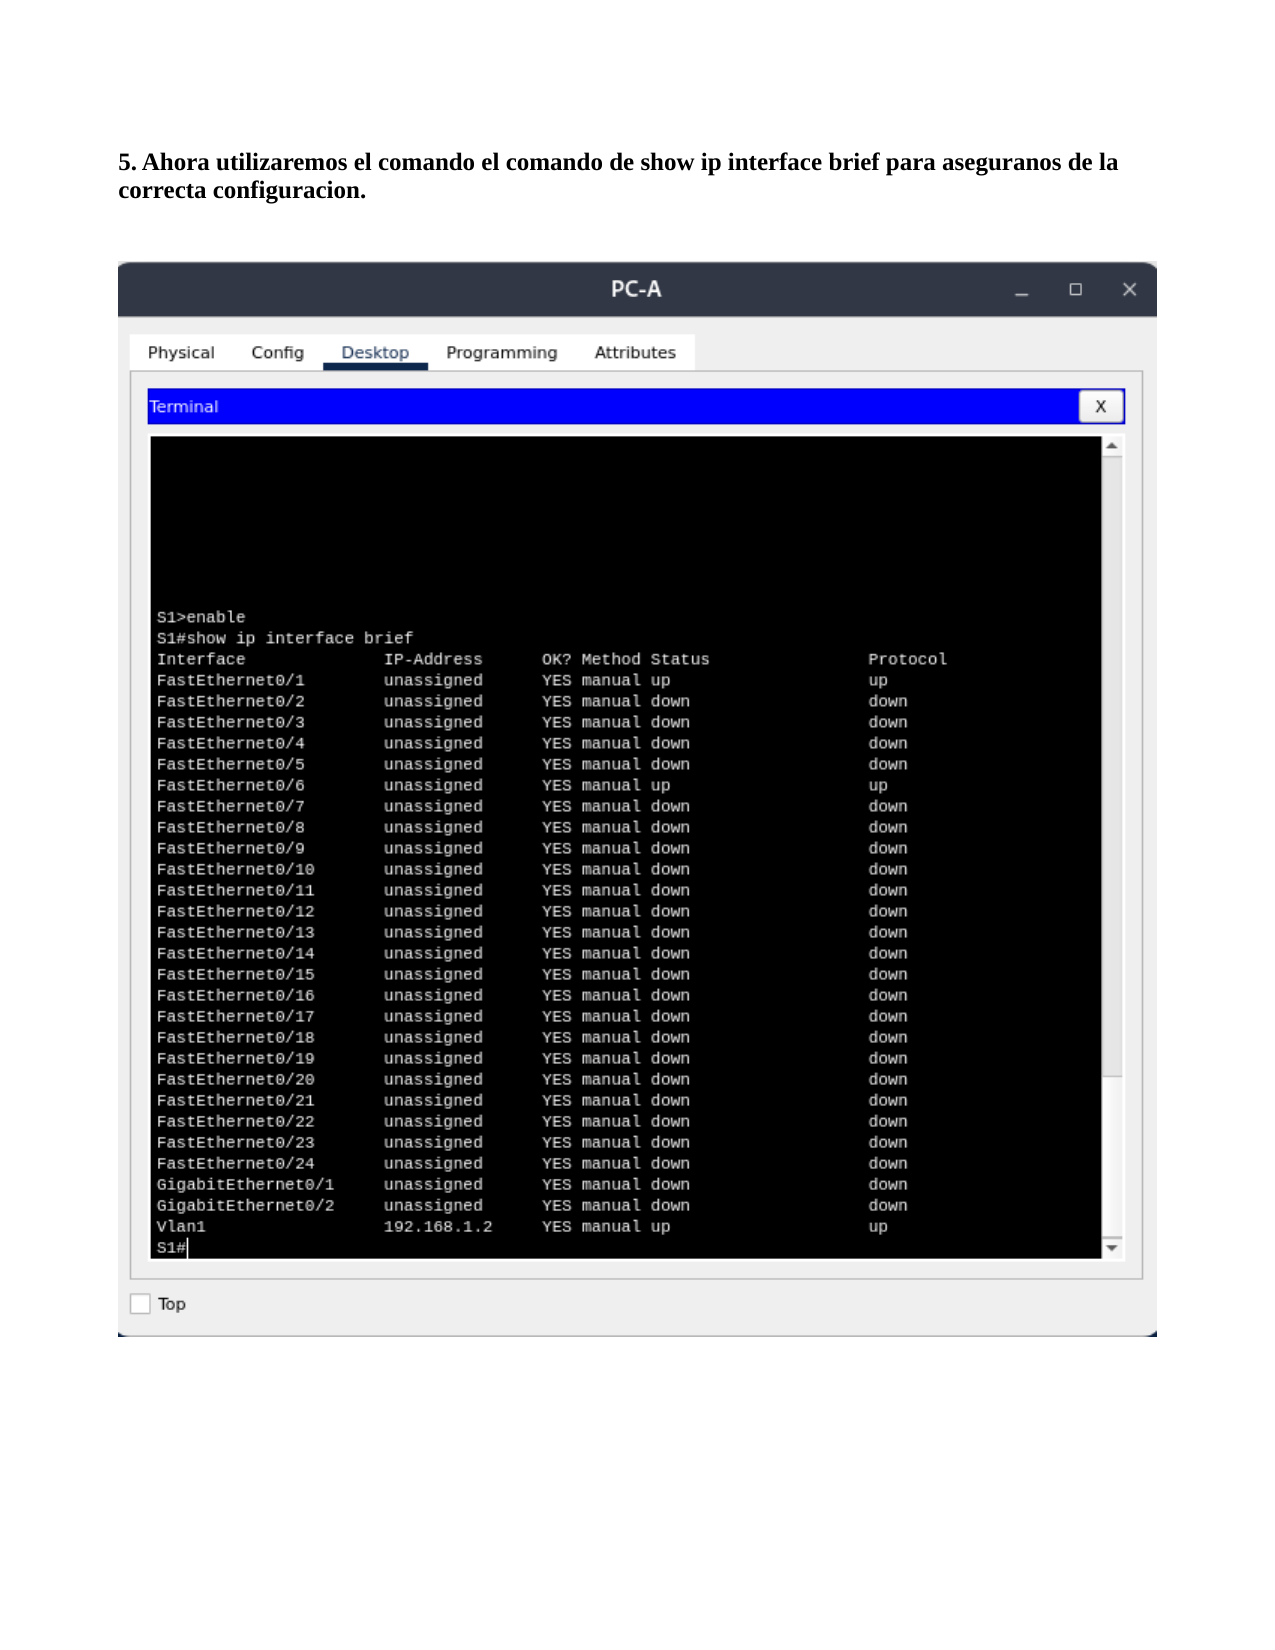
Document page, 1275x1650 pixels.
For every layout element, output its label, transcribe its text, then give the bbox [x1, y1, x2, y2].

text 5. Ahora utilizaremos el comando el comando de show ip interface brief para aseguranos de la correcta configuracion. [118, 147, 1157, 204]
picture [118, 261, 1157, 1337]
